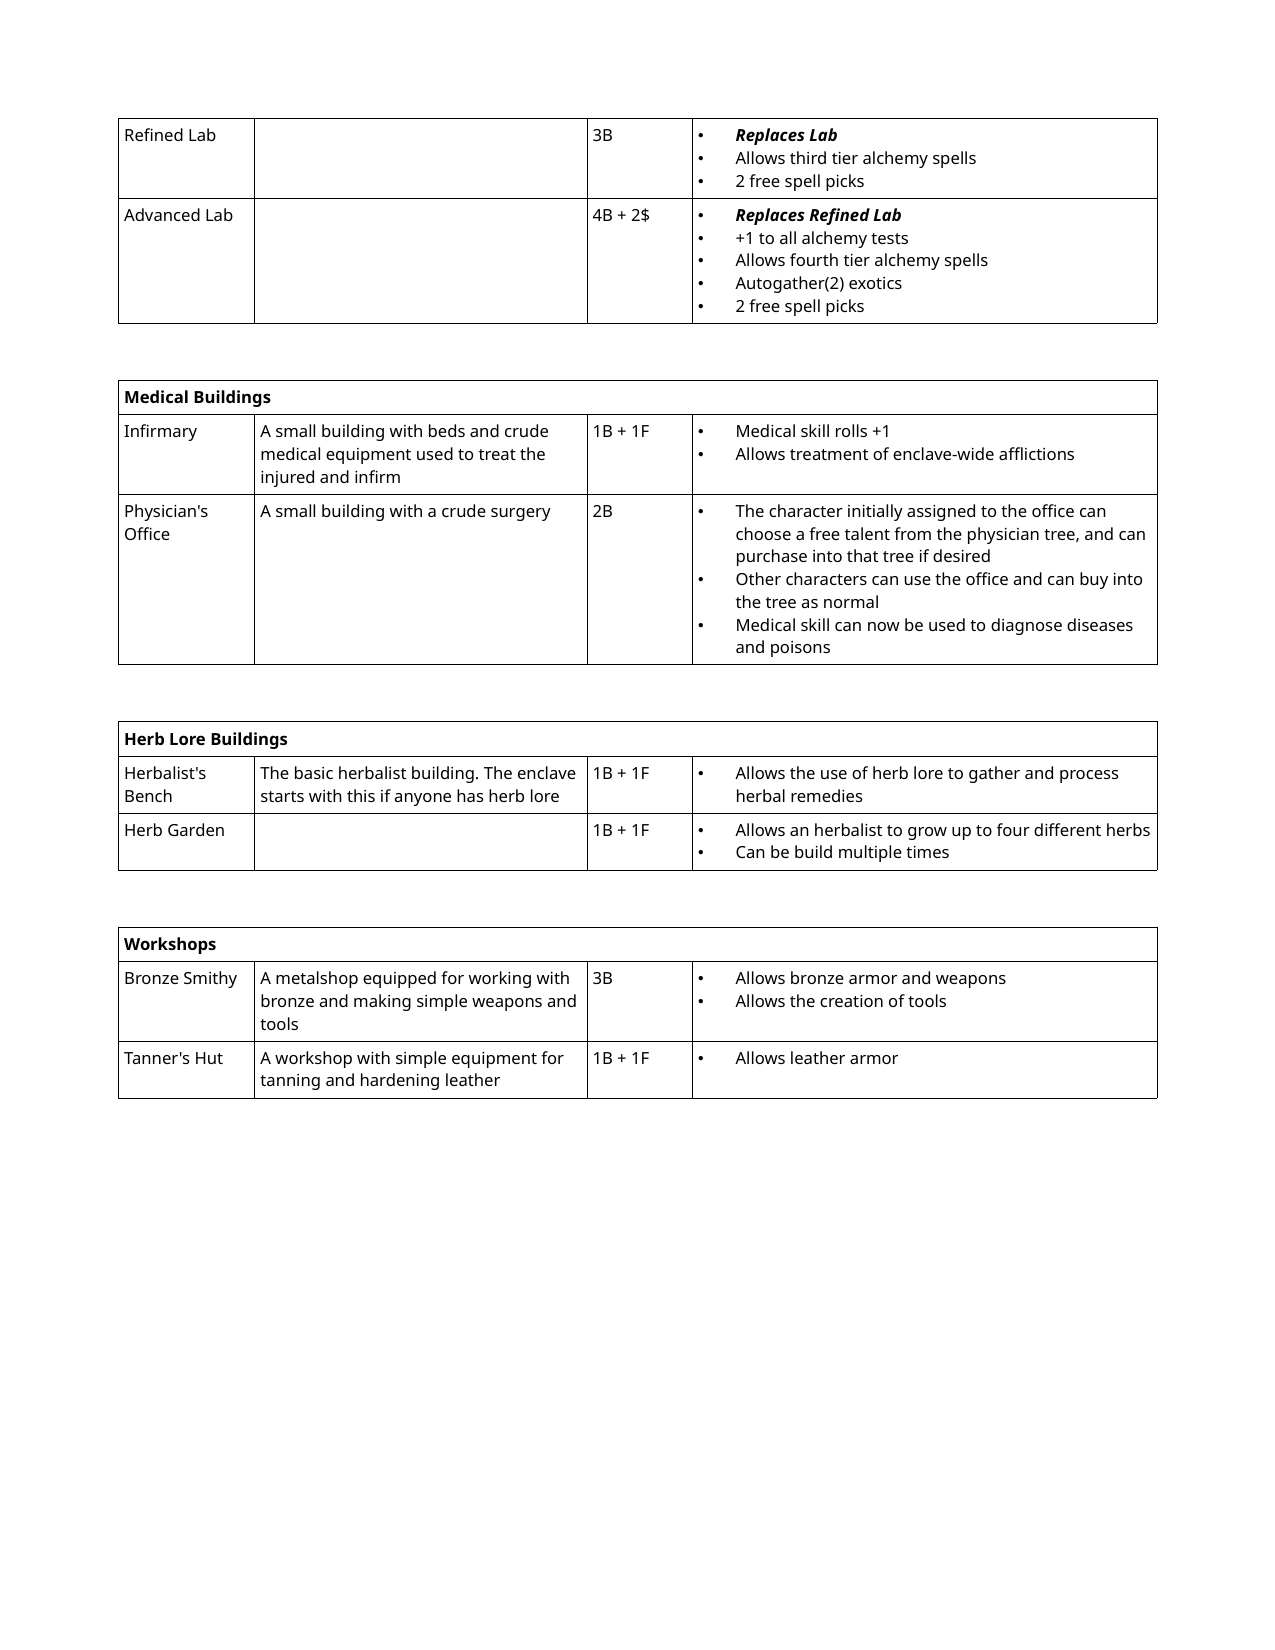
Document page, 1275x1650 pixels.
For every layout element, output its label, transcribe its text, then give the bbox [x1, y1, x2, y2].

table_cell [255, 199, 587, 323]
table_header Herb Lore Buildings [119, 722, 1157, 756]
table_cell The character initially assigned to the office can choose a free talent from the physician tree, and can purchase into that tree if desired Other characters can use the office and can buy into the tree as normal Medical skill can now be used to diagnose diseases and poisons [693, 495, 1157, 664]
table_cell 2B [588, 495, 692, 664]
table_cell Physician's Office [119, 495, 254, 664]
table_cell A workshop with simple equipment for tanning and hardening leather [255, 1042, 587, 1097]
table_cell A small building with a crude surgery [255, 495, 587, 664]
table_cell A metalshop equipped for working with bronze and making simple weapons and tools [255, 962, 587, 1041]
table_cell Replaces Refined Lab +1 to all alchemy tests Allows fourth tier alchemy spells Autogather(2) exotics 2 free spell picks [693, 199, 1157, 323]
table_cell Bronze Smithy [119, 962, 254, 1041]
table_cell 4B + 2$ [588, 199, 692, 323]
table_cell 3B [588, 962, 692, 1041]
table_cell Infirmary [119, 415, 254, 494]
table_cell Allows an herbalist to grow up to four different herbs Can be build multiple times [693, 814, 1157, 869]
table_cell 3B [588, 119, 692, 198]
table_cell The basic herbalist building. The enclave starts with this if anyone has herb lore [255, 757, 587, 813]
table_cell Refined Lab [119, 119, 254, 198]
table_cell Advanced Lab [119, 199, 254, 323]
table_cell [255, 814, 587, 869]
table_cell 1B + 1F [588, 1042, 692, 1097]
table_cell Allows bronze armor and weapons Allows the creation of tools [693, 962, 1157, 1041]
table_cell 1B + 1F [588, 814, 692, 869]
table_header Medical Buildings [119, 381, 1157, 414]
table_header Workshops [119, 928, 1157, 961]
table_cell A small building with beds and crude medical equipment used to treat the injured and infirm [255, 415, 587, 494]
table_cell Medical skill rolls +1 Allows treatment of enclave-wide afflictions [693, 415, 1157, 494]
table_cell 1B + 1F [588, 415, 692, 494]
table_cell Allows leather armor [693, 1042, 1157, 1097]
table_cell Tanner's Hut [119, 1042, 254, 1097]
table_cell 1B + 1F [588, 757, 692, 813]
table_cell Herbalist's Bench [119, 757, 254, 813]
table_cell Replaces Lab Allows third tier alchemy spells 2 free spell picks [693, 119, 1157, 198]
table_cell [255, 119, 587, 198]
table_cell Allows the use of herb lore to gather and process herbal remedies [693, 757, 1157, 813]
table_cell Herb Garden [119, 814, 254, 869]
